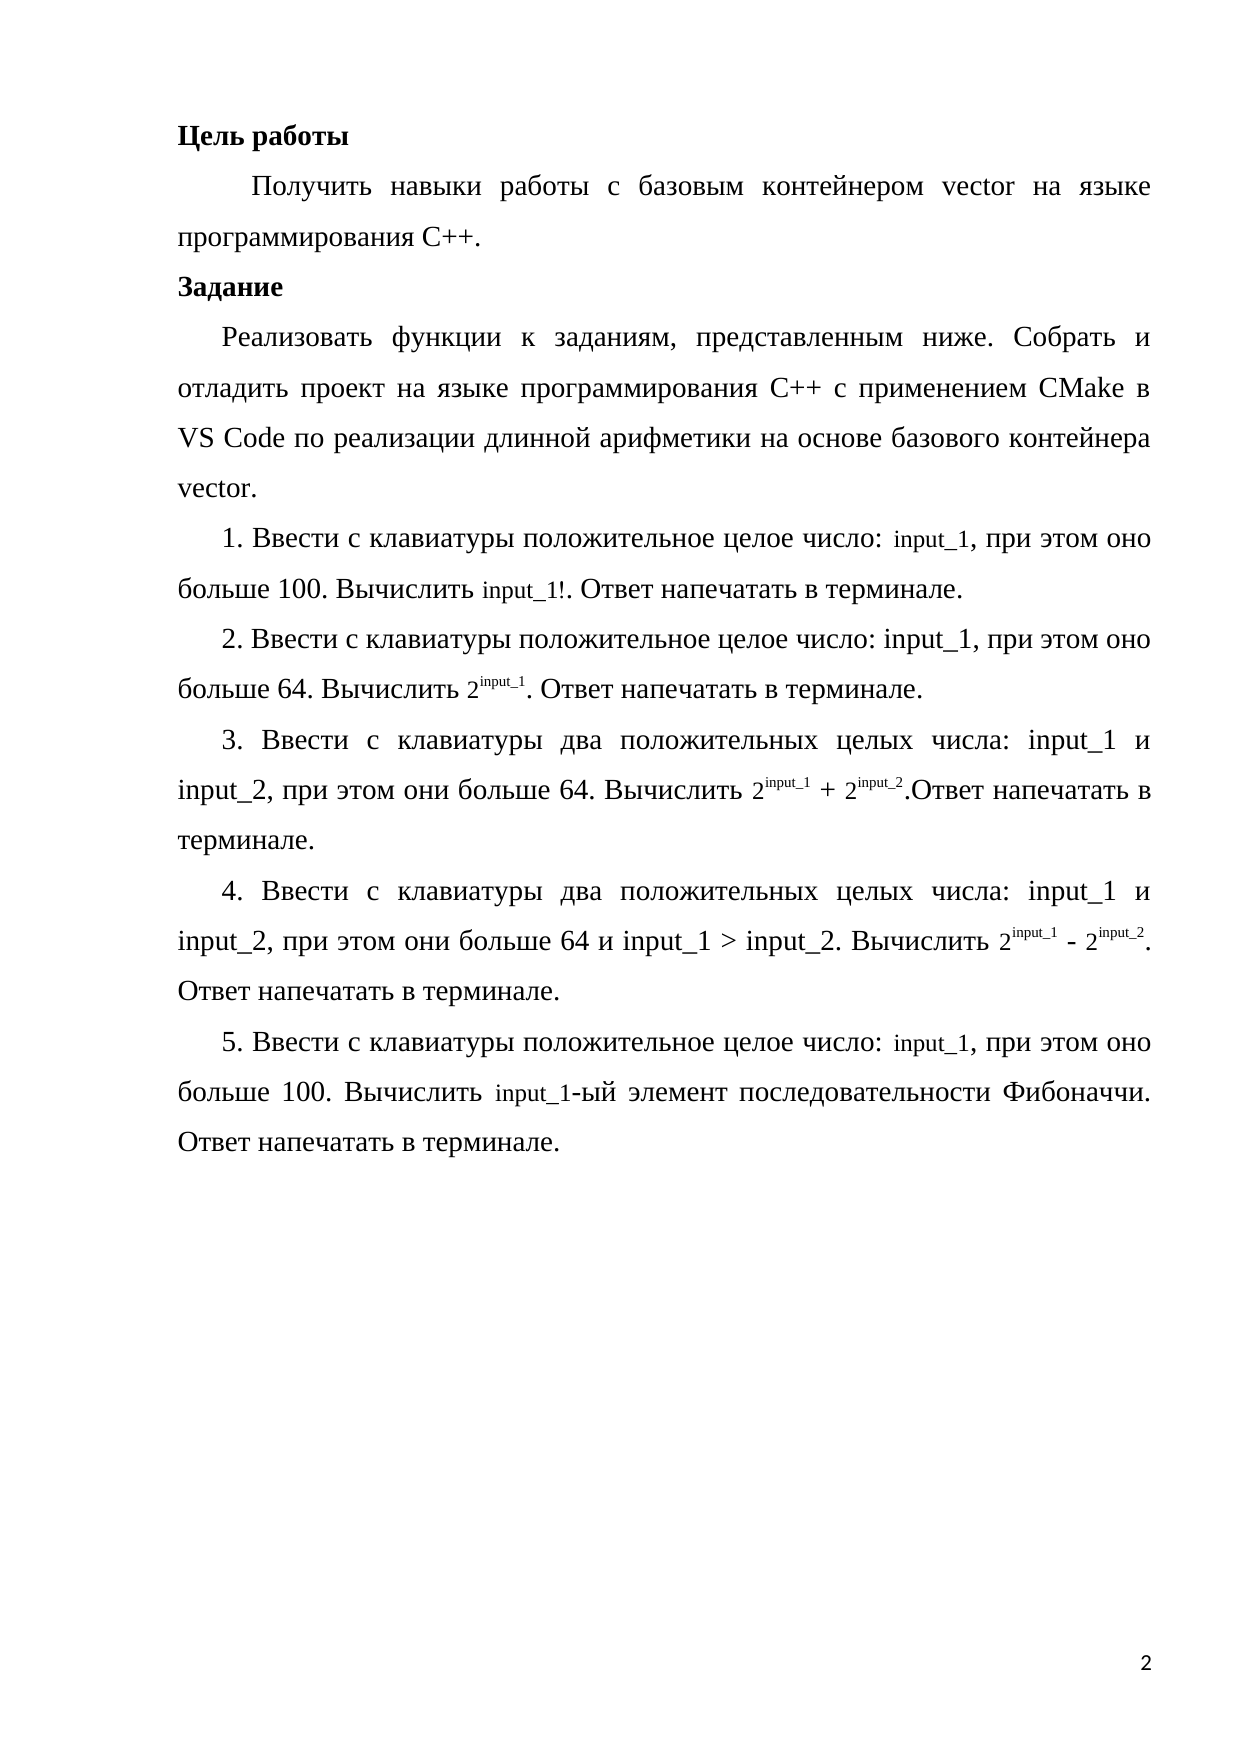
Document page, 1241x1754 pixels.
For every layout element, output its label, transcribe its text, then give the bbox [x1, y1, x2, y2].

text Цель работы [177, 118, 1152, 152]
text 3. Ввести с клавиатуры два положительных целых числа: input_1 и input_2, при этом они больше 64. Вычислить + .Ответ напечатать в терминале. [177, 722, 1152, 856]
text 5. Ввести с клавиатуры положительное целое число: , при этом оно больше 100. Вычислить -ый элемент последовательности Фибоначчи. Ответ напечатать в терминале. [177, 1024, 1152, 1158]
text Реализовать функции к заданиям, представленным ниже. Собрать и отладить проект на языке программирования С++ с применением CMake в VS Code по реализации длинной арифметики на основе базового контейнера vector. [177, 319, 1152, 504]
text Получить навыки работы с базовым контейнером vector на языке программирования С++. [177, 168, 1152, 252]
text 4. Ввести с клавиатуры два положительных целых числа: input_1 и input_2, при этом они больше 64 и input_1 > input_2. Вычислить - . Ответ напечатать в терминале. [177, 873, 1152, 1007]
text 1. Ввести с клавиатуры положительное целое число: , при этом оно больше 100. Вычислить . Ответ напечатать в терминале. [177, 521, 1152, 604]
text Задание [177, 269, 1152, 303]
text 2. Ввести с клавиатуры положительное целое число: input_1, при этом оно больше 64. Вычислить . Ответ напечатать в терминале. [177, 621, 1152, 705]
